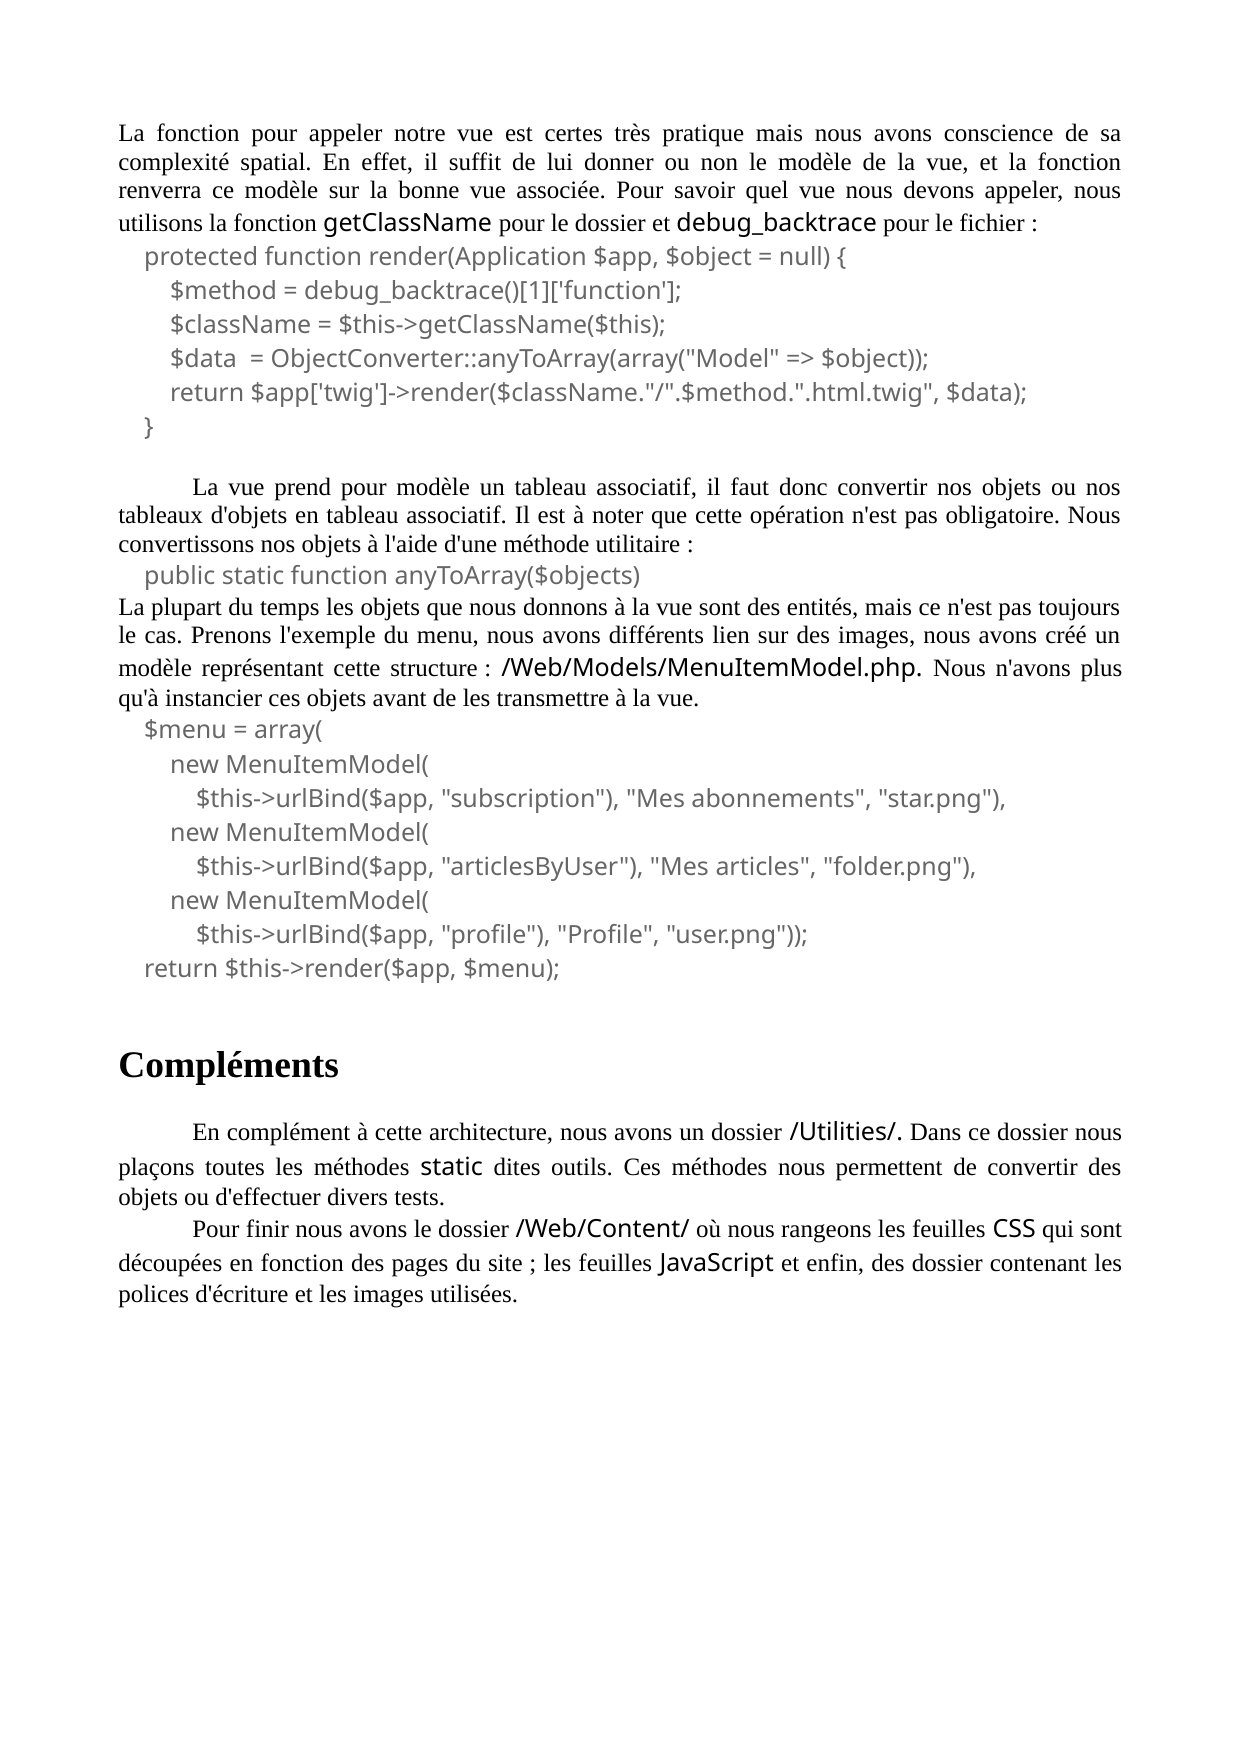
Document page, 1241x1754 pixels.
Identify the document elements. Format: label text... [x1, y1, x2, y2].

text Compléments [118, 1042, 1122, 1085]
text return $app['twig']->render($className."/".$method.".html.twig", $data); [118, 375, 1122, 409]
text return $this->render($app, $menu); [118, 951, 1122, 985]
text public static function anyToArray($objects) [118, 558, 1122, 592]
text $data = ObjectConverter::anyToArray(array("Model" => $object)); [118, 341, 1122, 375]
text $this->urlBind($app, "subscription"), "Mes abonnements", "star.png"), [118, 780, 1122, 814]
text En complément à cette architecture, nous avons un dossier /Utilities/. Dans ce dossier nous plaçons toutes les méthodes static dites outils. Ces méthodes nous permettent de convertir des objets ou d'effectuer divers tests. [118, 1114, 1122, 1211]
text Pour finir nous avons le dossier /Web/Content/ où nous rangeons les feuilles CSS qui sont découpées en fonction des pages du site ; les feuilles JavaScript et enfin, des dossier contenant les polices d'écriture et les images utilisées. [118, 1211, 1122, 1308]
text new MenuItemModel( [118, 882, 1122, 917]
text $this->urlBind($app, "articlesByUser"), "Mes articles", "folder.png"), [118, 848, 1122, 882]
text new MenuItemModel( [118, 814, 1122, 848]
text La plupart du temps les objets que nous donnons à la vue sont des entités, mais ce n'est pas toujours le cas. Prenons l'exemple du menu, nous avons différents lien sur des images, nous avons créé un modèle représentant cette structure : /Web/Models/MenuItemModel.php. Nous n'avons plus qu'à instancier ces objets avant de les transmettre à la vue. [118, 592, 1122, 712]
text $className = $this->getClassName($this); [118, 307, 1122, 341]
text $this->urlBind($app, "profile"), "Profile", "user.png")); [118, 917, 1122, 951]
text } [118, 409, 1122, 443]
text La fonction pour appeler notre vue est certes très pratique mais nous avons conscience de sa complexité spatial. En effet, il suffit de lui donner ou non le modèle de la vue, et la fonction renverra ce modèle sur la bonne vue associée. Pour savoir quel vue nous devons appeler, nous utilisons la fonction getClassName pour le dossier et debug_backtrace pour le fichier : [118, 118, 1122, 238]
text $method = debug_backtrace()[1]['function']; [118, 272, 1122, 307]
text La vue prend pour modèle un tableau associatif, il faut donc convertir nos objets ou nos tableaux d'objets en tableau associatif. Il est à noter que cette opération n'est pas obligatoire. Nous convertissons nos objets à l'aide d'une méthode utilitaire : [118, 472, 1122, 558]
text new MenuItemModel( [118, 746, 1122, 780]
text protected function render(Application $app, $object = null) { [118, 238, 1122, 272]
text $menu = array( [118, 712, 1122, 746]
